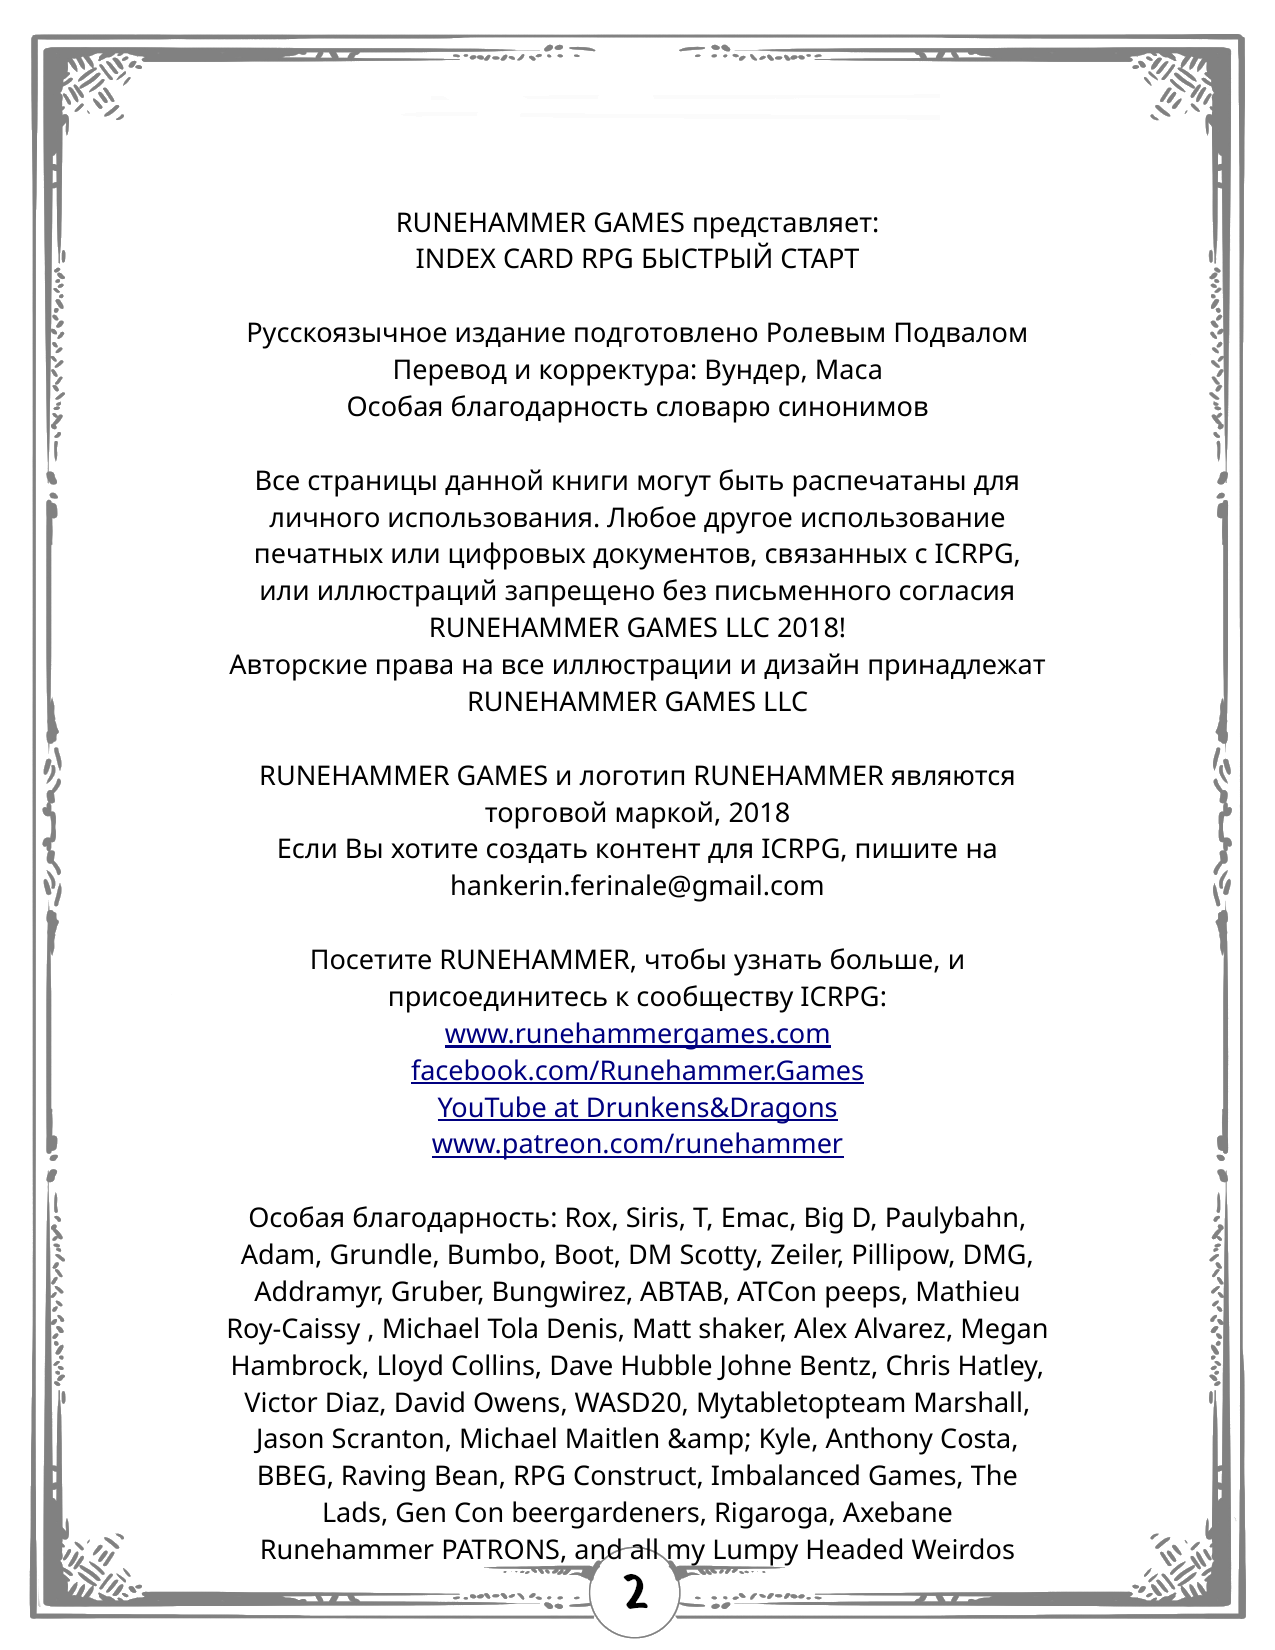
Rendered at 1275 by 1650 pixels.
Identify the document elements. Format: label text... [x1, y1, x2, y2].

text www.patreon.com/runehammer [225, 1125, 1050, 1162]
text Особая благодарность словарю синонимов [225, 387, 1050, 424]
text Особая благодарность: Rox, Siris, T, Emac, Big D, Paulybahn, Adam, Grundle, Bumbo, Boot, DM Scotty, Zeiler, Pillipow, DMG, Addramyr, Gruber, Bungwirez, ABTAB, ATCon peeps, Mathieu Roy-Caissy , Michael Tola Denis, Matt shaker, Alex Alvarez, Megan Hambrock, Lloyd Collins, Dave Hubble Johne Bentz, Chris Hatley, Victor Diaz, David Owens, WASD20, Mytabletopteam Marshall, Jason Scranton, Michael Maitlen &amp; Kyle, Anthony Costa, BBEG, Raving Bean, RPG Construct, Imbalanced Games, The Lads, Gen Con beergardeners, Rigaroga, Axebane [225, 1199, 1050, 1531]
text INDEX CARD RPG БЫСТРЫЙ СТАРТ [225, 240, 1050, 277]
text www.runehammergames.com [225, 1014, 1050, 1051]
text Посетите RUNEHAMMER, чтобы узнать больше, и присоединитесь к сообществу ICRPG: [225, 941, 1050, 1014]
text Все страницы данной книги могут быть распечатаны для личного использования. Любое другое использование печатных или цифровых документов, связанных с ICRPG, или иллюстраций запрещено без письменного согласия RUNEHAMMER GAMES LLC 2018! [225, 461, 1050, 646]
text Русскоязычное издание подготовлено Ролевым Подвалом [225, 314, 1050, 351]
text Runehammer PATRONS, and all my Lumpy Headed Weirdos [225, 1531, 1050, 1567]
text hankerin.ferinale@gmail.com [225, 867, 1050, 904]
text YouTube at Drunkens&Dragons [225, 1088, 1050, 1125]
text RUNEHAMMER GAMES представляет: [225, 203, 1050, 240]
text Если Вы хотите создать контент для ICRPG, пишите на [225, 830, 1050, 867]
text Авторские права на все иллюстрации и дизайн принадлежат [225, 646, 1050, 682]
text RUNEHAMMER GAMES и логотип RUNEHAMMER являются торговой маркой, 2018 [225, 756, 1050, 830]
text facebook.com/Runehammer.Games [225, 1051, 1050, 1088]
text Перевод и корректура: Вундер, Маса [225, 351, 1050, 387]
picture [0, 6, 1275, 1647]
text RUNEHAMMER GAMES LLC [225, 682, 1050, 719]
